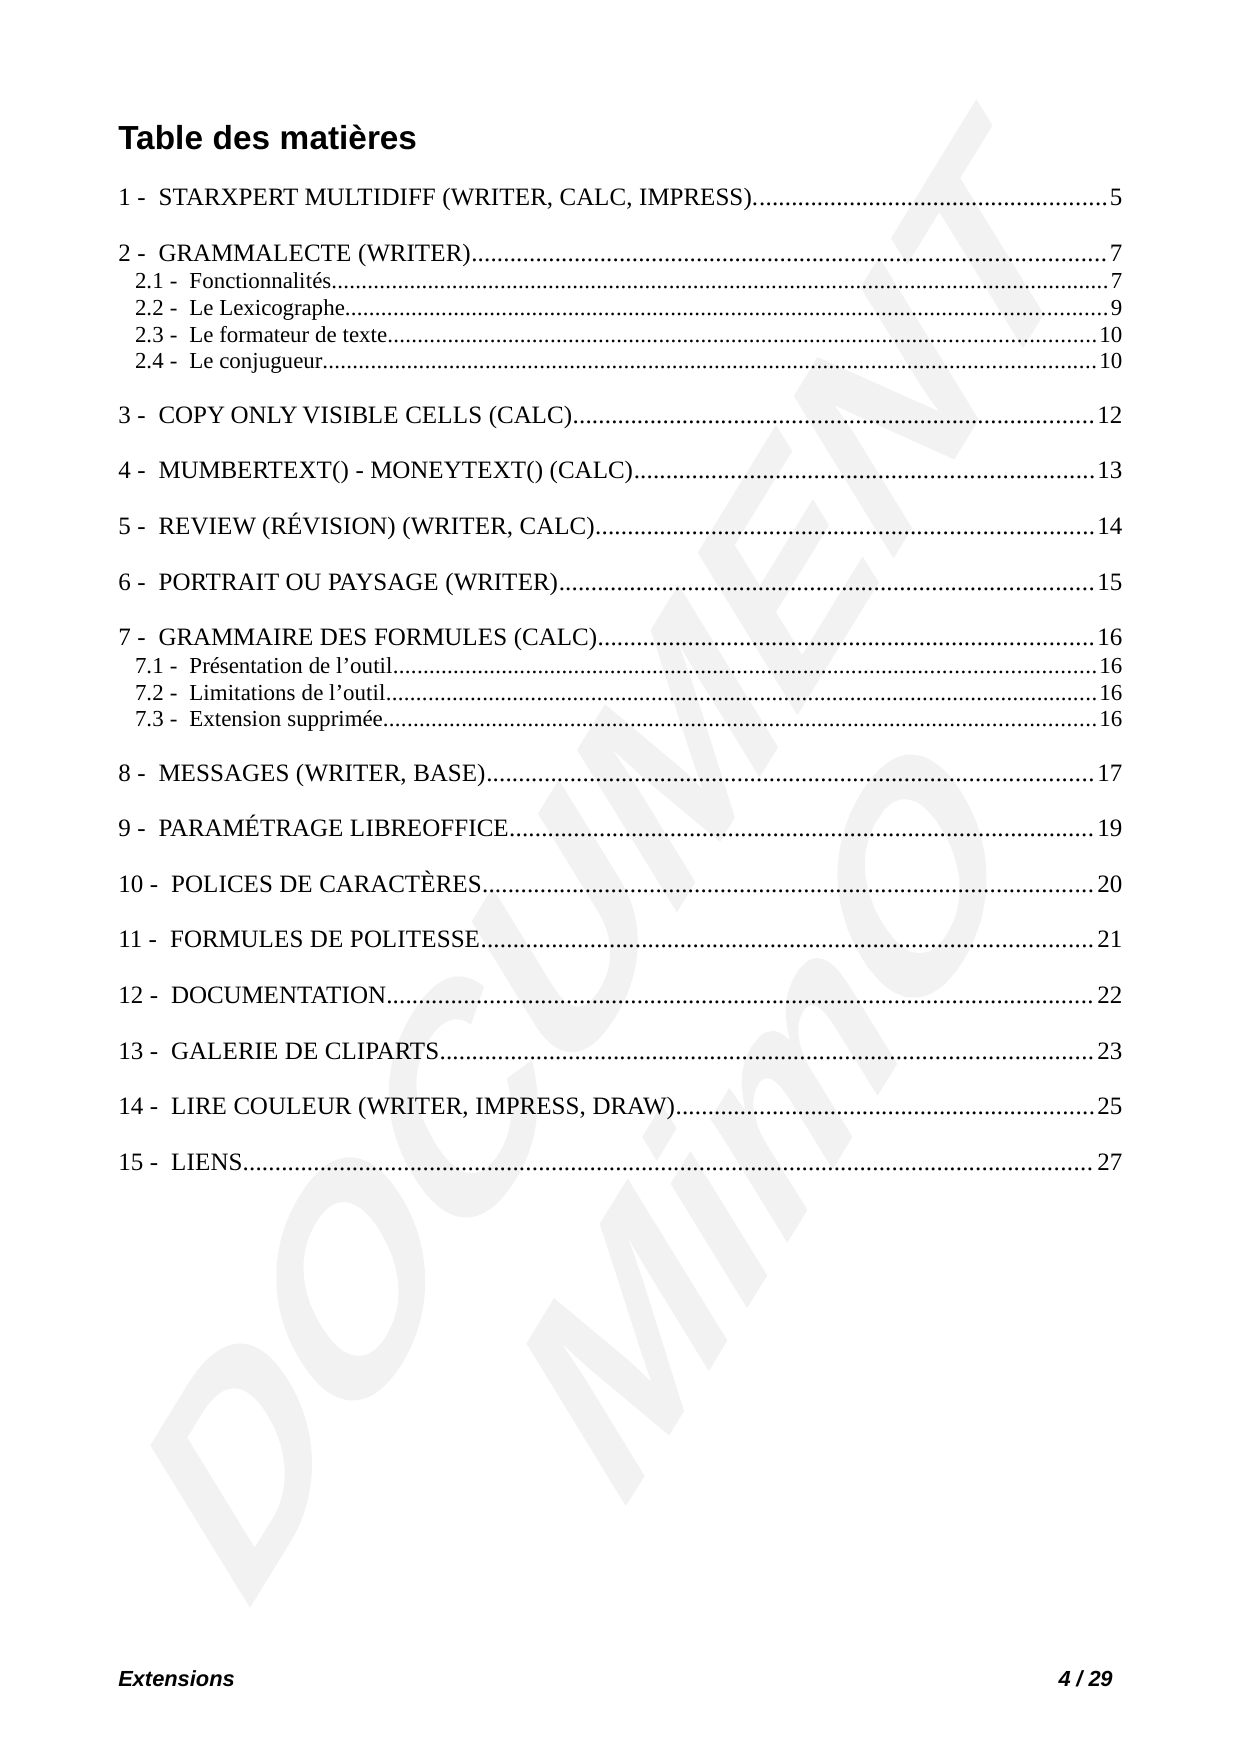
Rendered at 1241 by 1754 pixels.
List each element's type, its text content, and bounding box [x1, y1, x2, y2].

text 5 - Review (révision) (Writer, CALC) 14 [118, 511, 1122, 540]
text 11 - Formules de politesse 21 [118, 924, 1122, 953]
text 15 - Liens 27 [118, 1147, 1122, 1176]
text 10 - Polices de caractères 20 [118, 869, 1122, 898]
text 2.3 - Le formateur de texte 10 [135, 321, 1122, 347]
text 7.3 - Extension supprimée 16 [135, 705, 1122, 731]
text 9 - Paramétrage LibreOffice 19 [118, 813, 1122, 842]
text 13 - Galerie de cliparts 23 [118, 1036, 1122, 1064]
text 2 - Grammalecte (Writer) 7 [118, 238, 1122, 267]
text 7.2 - Limitations de l’outil 16 [135, 678, 1122, 705]
text 4 - Mumbertext() - Moneytext() (CALC) 13 [118, 455, 1122, 484]
text 3 - Copy Only Visible Cells (Calc) 12 [118, 399, 1122, 429]
text 2.2 - Le Lexicographe 9 [135, 294, 1122, 321]
text 6 - Portrait ou paysage (Writer) 15 [118, 566, 1122, 596]
text 7.1 - Présentation de l’outil 16 [135, 652, 1122, 678]
text 2.1 - Fonctionnalités 7 [135, 267, 1122, 294]
text 1 - StarXpert Multidiff (Writer, Calc, Impress). 5 [118, 182, 1122, 211]
text 8 - Messages (WRITER, BASE) 17 [118, 757, 1122, 786]
text 7 - Grammaire des Formules (Calc) 16 [118, 622, 1122, 651]
text 14 - LIRE COULEUR (WRITER, IMPRESS, DRAW) 25 [118, 1091, 1122, 1120]
text 2.4 - Le conjugueur 10 [135, 347, 1122, 374]
text 12 - Documentation 22 [118, 980, 1122, 1009]
subtitle Table des matières [118, 118, 1122, 156]
